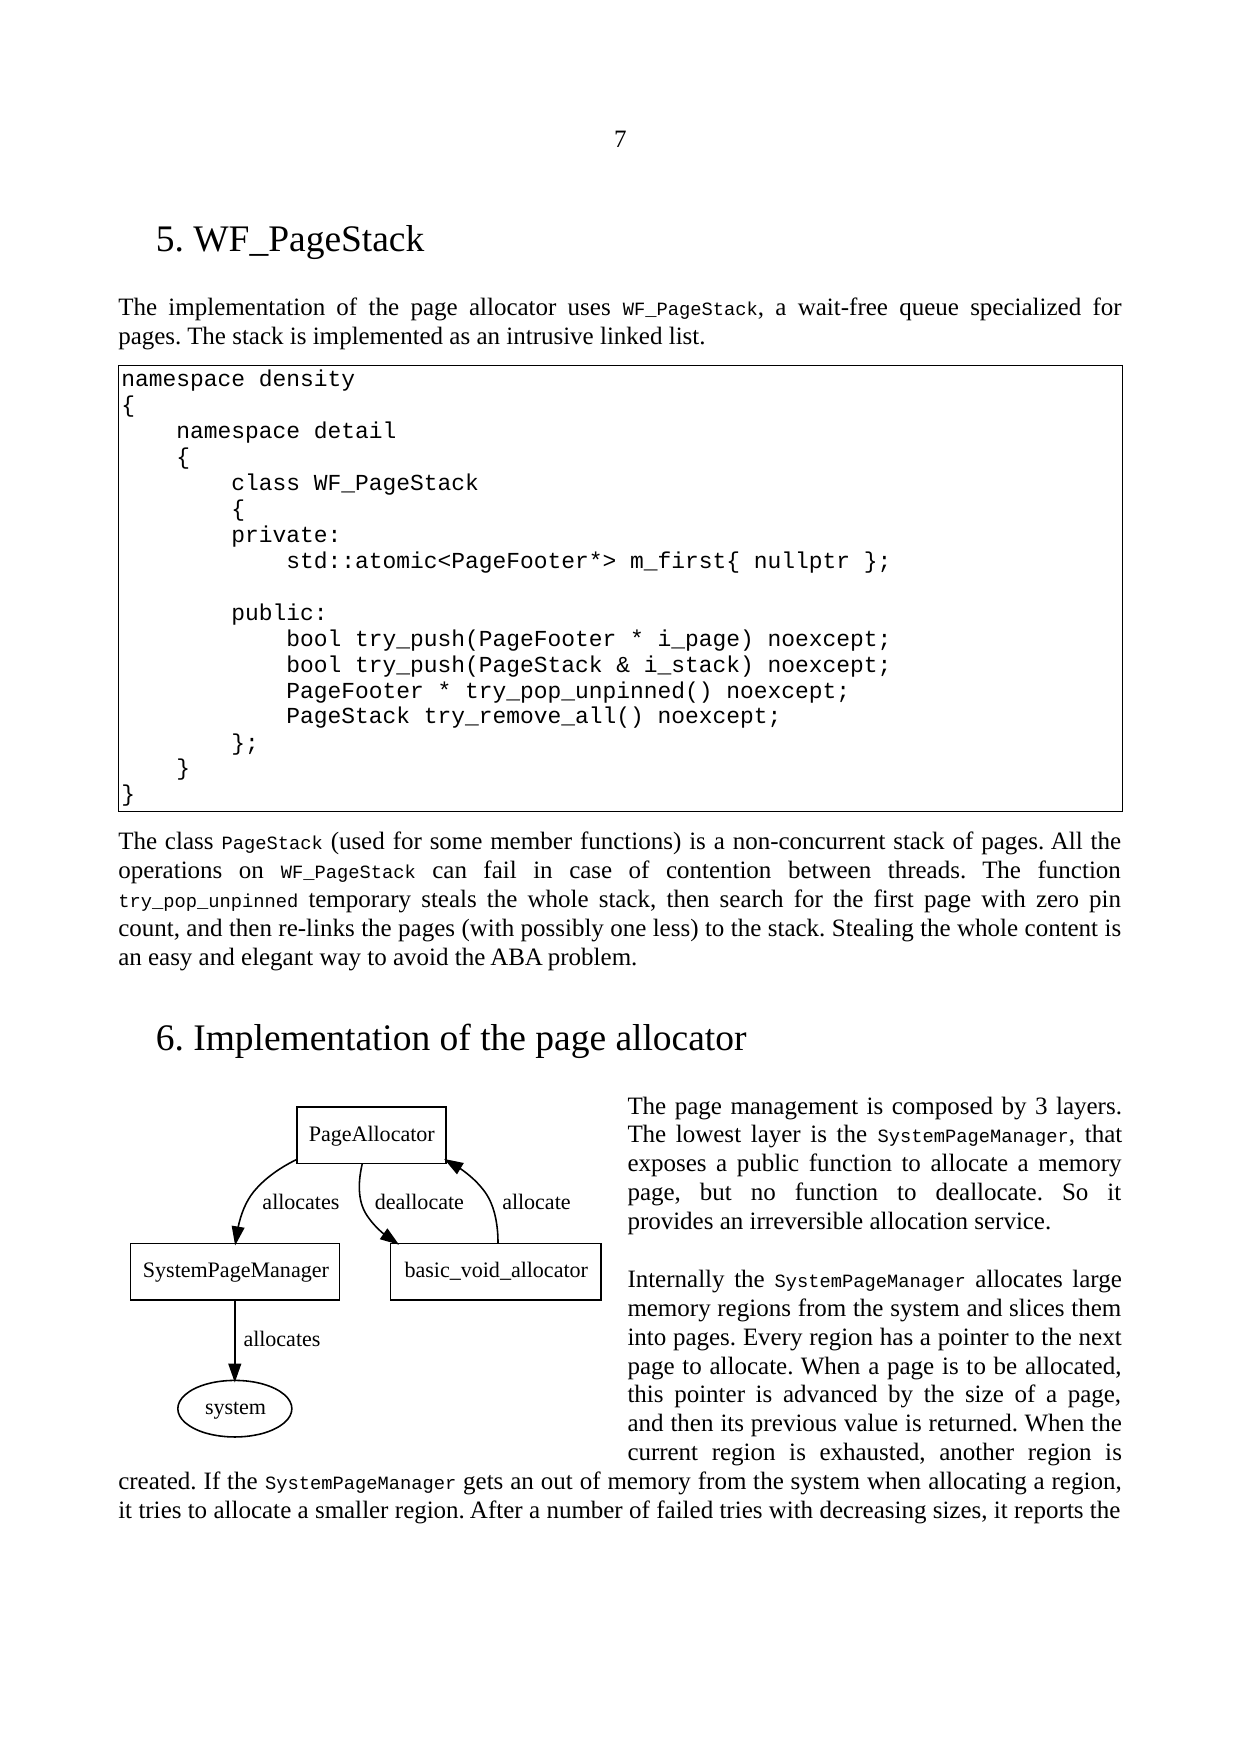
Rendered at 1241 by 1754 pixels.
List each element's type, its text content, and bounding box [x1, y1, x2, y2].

text PageFooter * try_pop_unpinned() noexcept; [119, 676, 1122, 702]
text The page management is composed by 3 layers. The lowest layer is the SystemPageManager, that exposes a public function to allocate a memory page, but no function to deallocate. So it provides an irreversible allocation service. [118, 1091, 1122, 1235]
text { [119, 442, 1122, 468]
text namespace detail [119, 417, 1122, 442]
text } [119, 780, 1122, 811]
text } [119, 754, 1122, 780]
subtitle WF_PageStack [156, 217, 1122, 260]
text bool try_push(PageFooter * i_page) noexcept; [119, 624, 1122, 650]
text PageStack try_remove_all() noexcept; [119, 702, 1122, 728]
text }; [119, 728, 1122, 754]
text public: [119, 598, 1122, 624]
text std::atomic<PageFooter*> m_first{ nullptr }; [119, 546, 1122, 575]
text bool try_push(PageStack & i_stack) noexcept; [119, 650, 1122, 676]
text The implementation of the page allocator uses WF_PageStack, a wait-free queue specialized for pages. The stack is implemented as an intrusive linked list. [118, 292, 1122, 350]
text private: [119, 520, 1122, 546]
text The class PageStack (used for some member functions) is a non-concurrent stack of pages. All the operations on WF_PageStack can fail in case of contention between threads. The function try_pop_unpinned temporary steals the whole stack, then search for the first page with zero pin count, and then re-links the pages (with possibly one less) to the stack. Stealing the whole content is an easy and elegant way to avoid the ABA problem. [118, 826, 1122, 971]
subtitle Implementation of the page allocator [156, 1015, 1122, 1058]
text namespace density { [119, 366, 1122, 417]
text { [119, 494, 1122, 520]
text Internally the SystemPageManager allocates large memory regions from the system and slices them into pages. Every region has a pointer to the next page to allocate. When a page is to be allocated, this pointer is advanced by the size of a page, and then its previous value is returned. When the current region is exhausted, another region is created. If the SystemPageManager gets an out of memory from the system when allocating a region, it tries to allocate a smaller region. After a number of failed tries with decreasing sizes, it reports the failure to the caller. Memory regions are deallocated when the SystemPageManager is destroyed, that is when the program exits. [118, 1264, 1122, 1523]
text class WF_PageStack [119, 468, 1122, 494]
